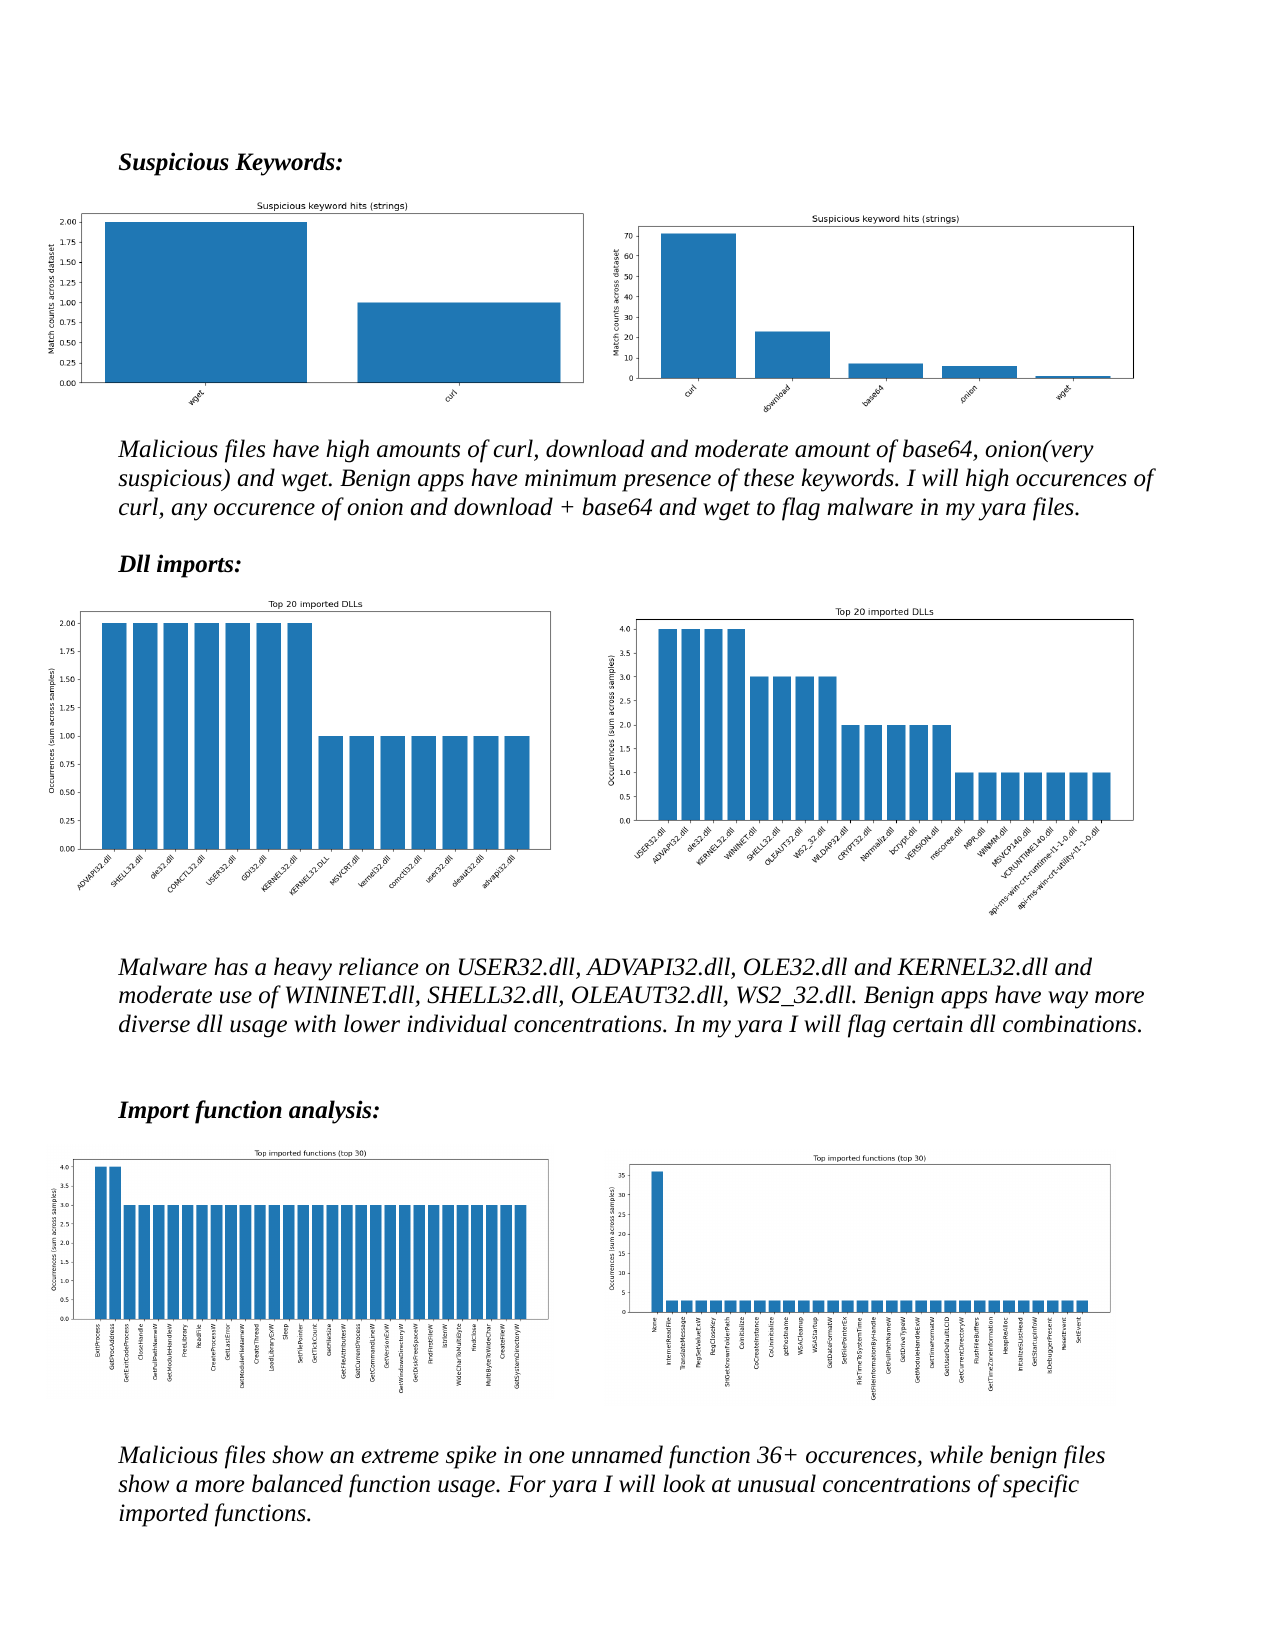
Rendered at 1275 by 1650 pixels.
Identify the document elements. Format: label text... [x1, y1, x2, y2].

text Import function analysis: [118, 1096, 1157, 1124]
text Malware has a heavy reliance on USER32.dll, ADVAPI32.dll, OLE32.dll and KERNEL32.dll and moderate use of WININET.dll, SHELL32.dll, OLEAUT32.dll, WS2_32.dll. Benign apps have way more diverse dll usage with lower individual concentrations. In my yara I will flag certain dll combinations. [118, 952, 1157, 1038]
picture [603, 1149, 1116, 1406]
picture [600, 600, 1141, 925]
picture [45, 1144, 554, 1399]
picture [40, 194, 591, 415]
text Malicious files show an extreme spike in one unnamed function 36+ occurences, while benign files show a more balanced function usage. For yara I will look at unusual concentrations of specific imported functions. [118, 1441, 1157, 1527]
text Suspicious Keywords: [118, 147, 1157, 176]
text Dll imports: [118, 549, 1157, 578]
picture [41, 593, 558, 904]
text Malicious files have high amounts of curl, download and moderate amount of base64, onion(very suspicious) and wget. Benign apps have minimum presence of these keywords. I will high occurences of curl, any occurence of onion and download + base64 and wget to flag malware in my yara files. [118, 434, 1157, 521]
picture [605, 207, 1141, 422]
